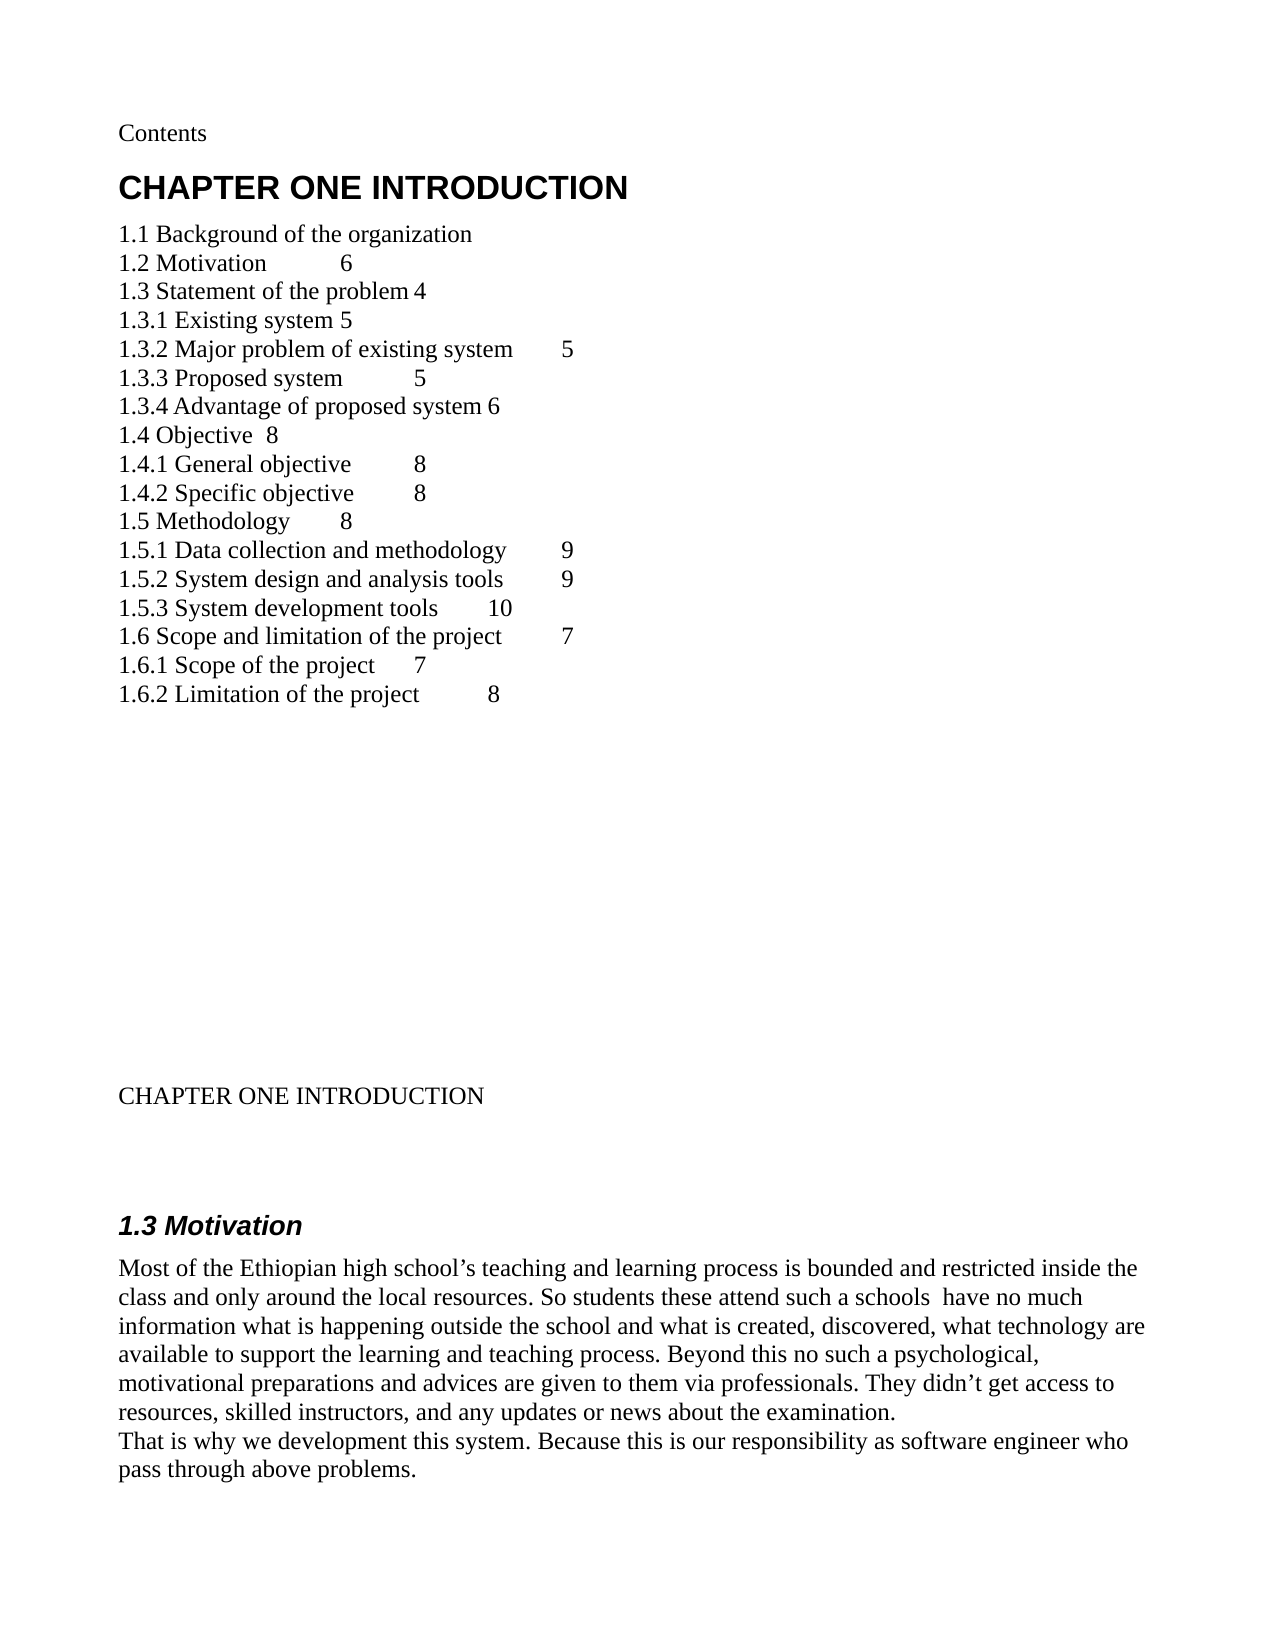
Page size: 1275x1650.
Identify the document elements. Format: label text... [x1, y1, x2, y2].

text 1.3.3 Proposed system 5 [118, 363, 1157, 391]
text 1.6 Scope and limitation of the project 7 [118, 621, 1157, 650]
subtitle CHAPTER ONE INTRODUCTION [118, 168, 1157, 206]
text 1.5.3 System development tools 10 [118, 593, 1157, 621]
subtitle 1.3 Motivation [118, 1209, 1157, 1241]
text 1.6.1 Scope of the project 7 [118, 650, 1157, 679]
text 1.3 Statement of the problem 4 [118, 276, 1157, 305]
text 1.1 Background of the organization [118, 219, 1157, 248]
text That is why we development this system. Because this is our responsibility as software engineer who pass through above problems. [118, 1426, 1157, 1483]
text 1.5 Methodology 8 [118, 506, 1157, 535]
text 1.6.2 Limitation of the project 8 [118, 679, 1157, 708]
text 1.4.1 General objective 8 [118, 449, 1157, 478]
text CHAPTER ONE INTRODUCTION [118, 1081, 1157, 1110]
text Contents [118, 118, 1157, 147]
text 1.3.1 Existing system 5 [118, 305, 1157, 334]
text 1.3.2 Major problem of existing system 5 [118, 334, 1157, 363]
text 1.3.4 Advantage of proposed system 6 [118, 391, 1157, 420]
text 1.2 Motivation 6 [118, 248, 1157, 276]
text 1.5.1 Data collection and methodology 9 [118, 535, 1157, 564]
text 1.4.2 Specific objective 8 [118, 478, 1157, 506]
text 1.5.2 System design and analysis tools 9 [118, 564, 1157, 593]
text 1.4 Objective 8 [118, 420, 1157, 449]
text Most of the Ethiopian high school’s teaching and learning process is bounded and restricted inside the class and only around the local resources. So students these attend such a schools have no much information what is happening outside the school and what is created, discovered, what technology are available to support the learning and teaching process. Beyond this no such a psychological, motivational preparations and advices are given to them via professionals. They didn’t get access to resources, skilled instructors, and any updates or news about the examination. [118, 1253, 1157, 1426]
